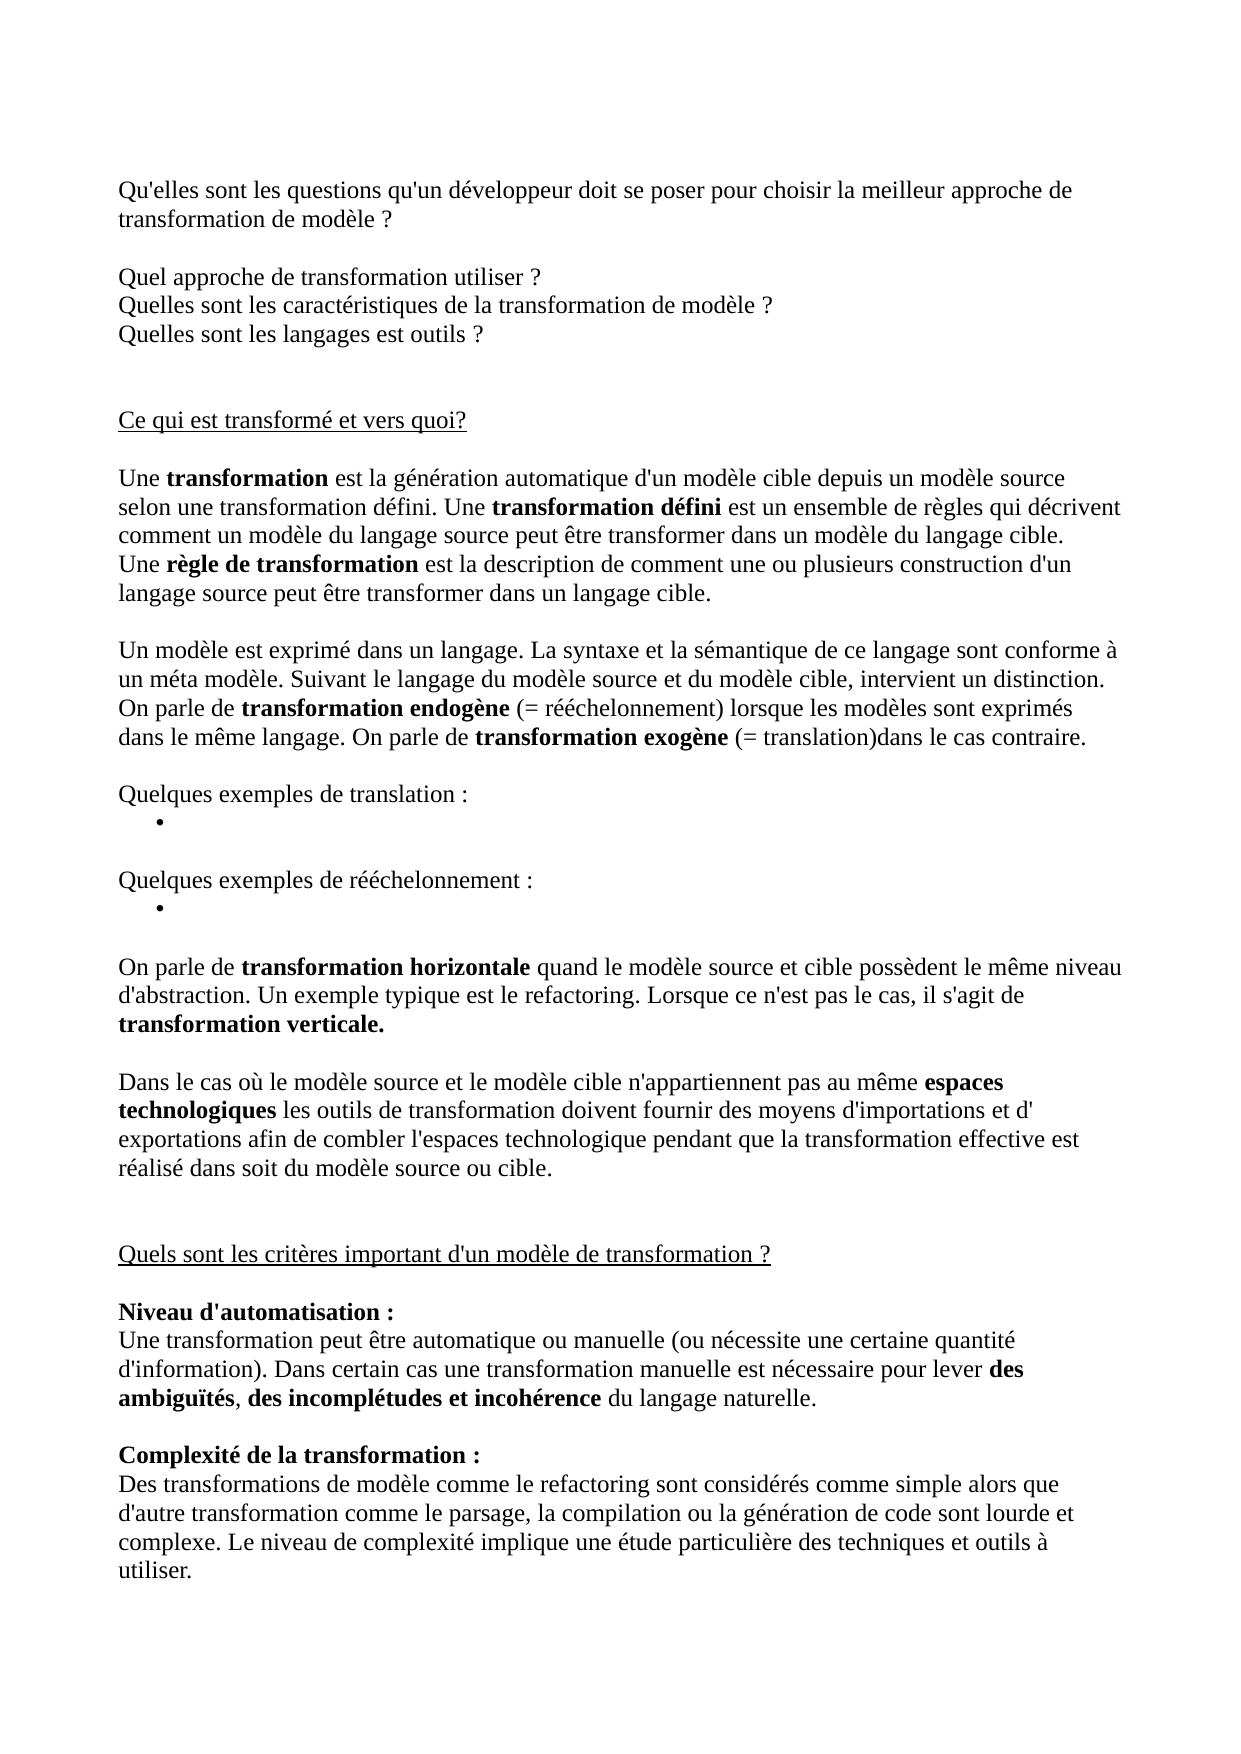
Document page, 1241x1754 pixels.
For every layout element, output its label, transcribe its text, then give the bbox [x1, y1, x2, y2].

text Un modèle est exprimé dans un langage. La syntaxe et la sémantique de ce langage sont conforme à un méta modèle. Suivant le langage du modèle source et du modèle cible, intervient un distinction. On parle de transformation endogène (= rééchelonnement) lorsque les modèles sont exprimés dans le même langage. On parle de transformation exogène (= translation)dans le cas contraire. [118, 636, 1122, 751]
text Quelles sont les caractéristiques de la transformation de modèle ? [118, 291, 1122, 319]
text Une transformation est la génération automatique d'un modèle cible depuis un modèle source selon une transformation défini. Une transformation défini est un ensemble de règles qui décrivent comment un modèle du langage source peut être transformer dans un modèle du langage cible. [118, 463, 1122, 549]
text On parle de transformation horizontale quand le modèle source et cible possèdent le même niveau d'abstraction. Un exemple typique est le refactoring. Lorsque ce n'est pas le cas, il s'agit de transformation verticale. [118, 952, 1122, 1038]
text Des transformations de modèle comme le refactoring sont considérés comme simple alors que d'autre transformation comme le parsage, la compilation ou la génération de code sont lourde et complexe. Le niveau de complexité implique une étude particulière des techniques et outils à utiliser. [118, 1469, 1122, 1584]
text Dans le cas où le modèle source et le modèle cible n'appartiennent pas au même espaces technologiques les outils de transformation doivent fournir des moyens d'importations et d' exportations afin de combler l'espaces technologique pendant que la transformation effective est réalisé dans soit du modèle source ou cible. [118, 1067, 1122, 1182]
text Quelques exemples de translation : [118, 779, 1122, 808]
text Ce qui est transformé et vers quoi? [118, 406, 1122, 434]
text Qu'elles sont les questions qu'un développeur doit se poser pour choisir la meilleur approche de transformation de modèle ? [118, 176, 1122, 233]
text Quel approche de transformation utiliser ? [118, 262, 1122, 291]
text Une règle de transformation est la description de comment une ou plusieurs construction d'un langage source peut être transformer dans un langage cible. [118, 549, 1122, 607]
text Quelques exemples de rééchelonnement : [118, 866, 1122, 894]
text Quelles sont les langages est outils ? [118, 319, 1122, 348]
text Complexité de la transformation : [118, 1441, 1122, 1469]
text Quels sont les critères important d'un modèle de transformation ? [118, 1239, 1122, 1268]
text Niveau d'automatisation : [118, 1297, 1122, 1326]
text Une transformation peut être automatique ou manuelle (ou nécessite une certaine quantité d'information). Dans certain cas une transformation manuelle est nécessaire pour lever des ambiguïtés, des incomplétudes et incohérence du langage naturelle. [118, 1326, 1122, 1412]
